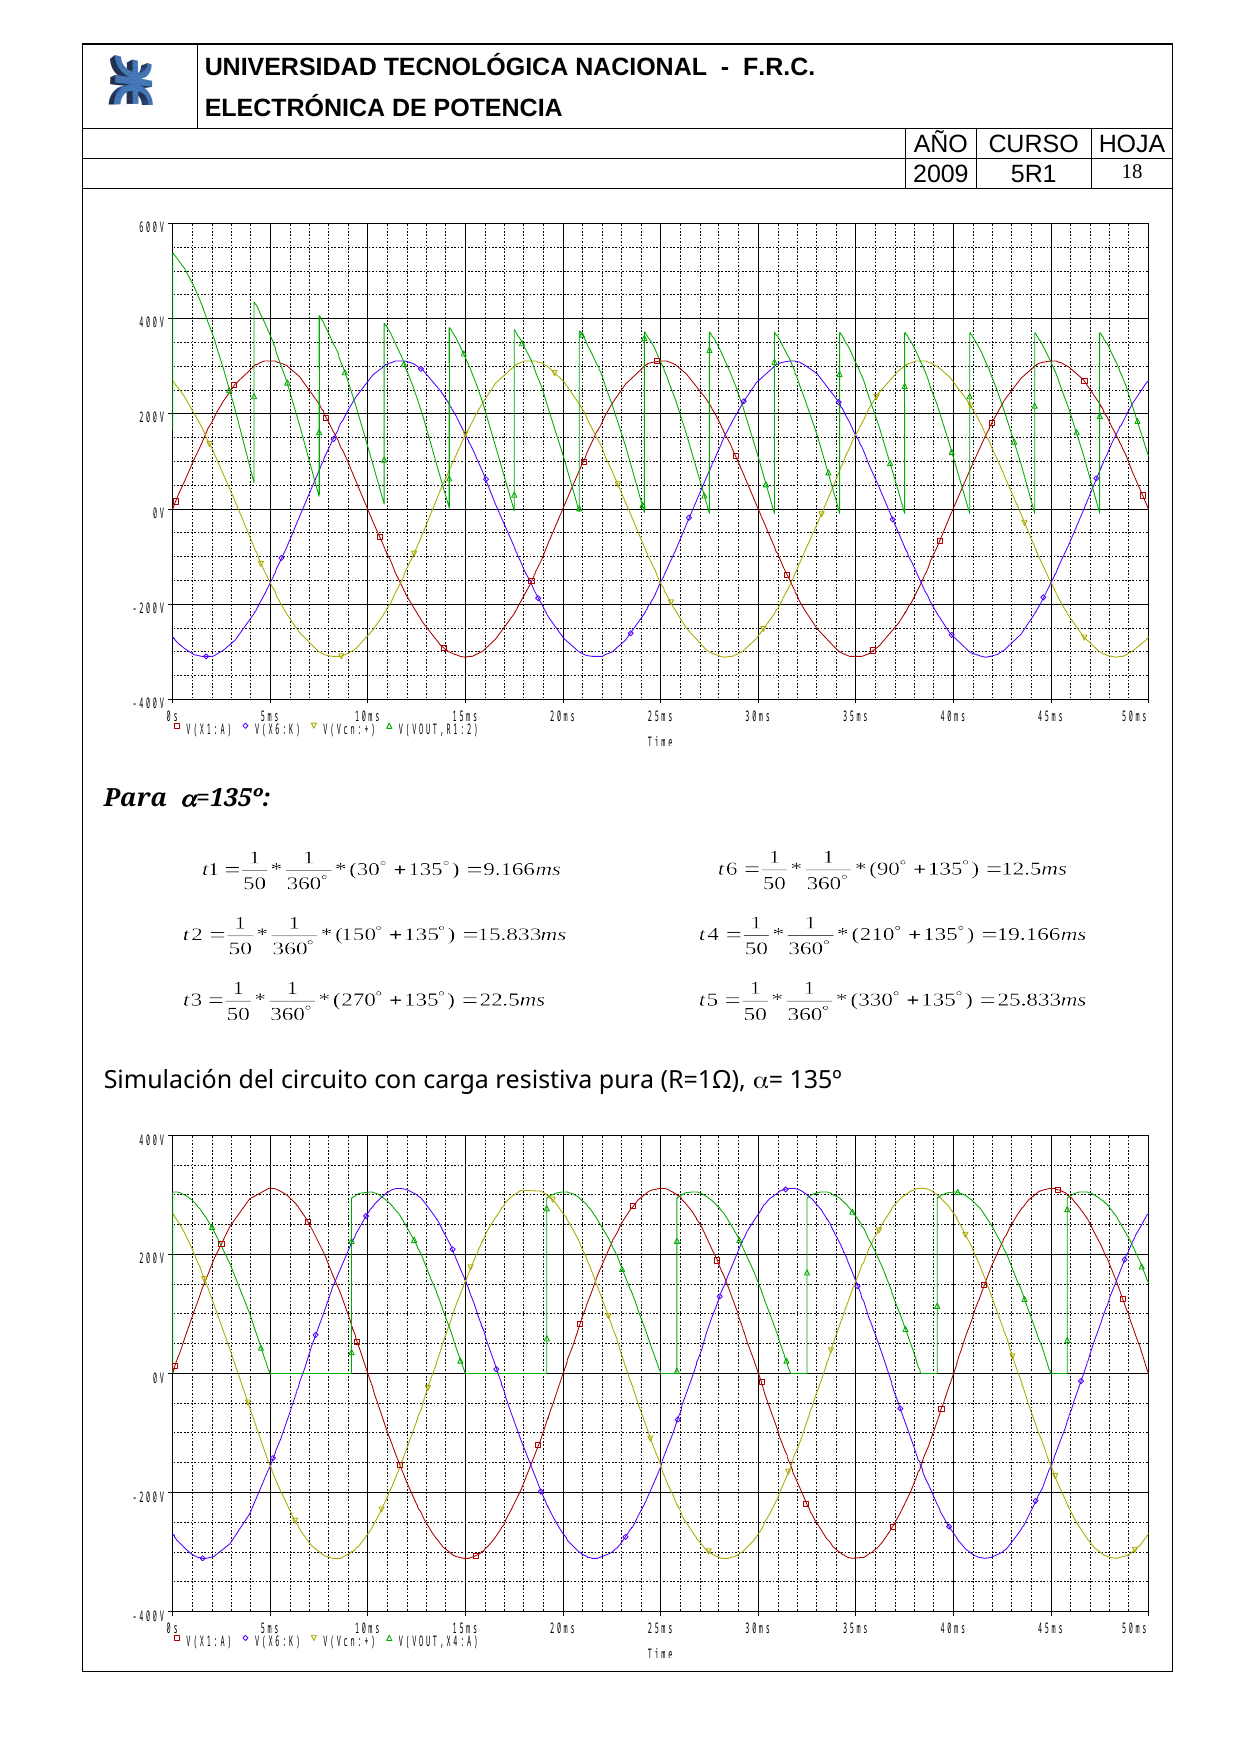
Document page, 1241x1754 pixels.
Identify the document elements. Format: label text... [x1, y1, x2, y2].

text Para =135º: [103, 779, 1166, 813]
picture [106, 54, 154, 106]
text Simulación del circuito con carga resistiva pura (R=1Ω), = 135º [103, 1061, 1151, 1095]
